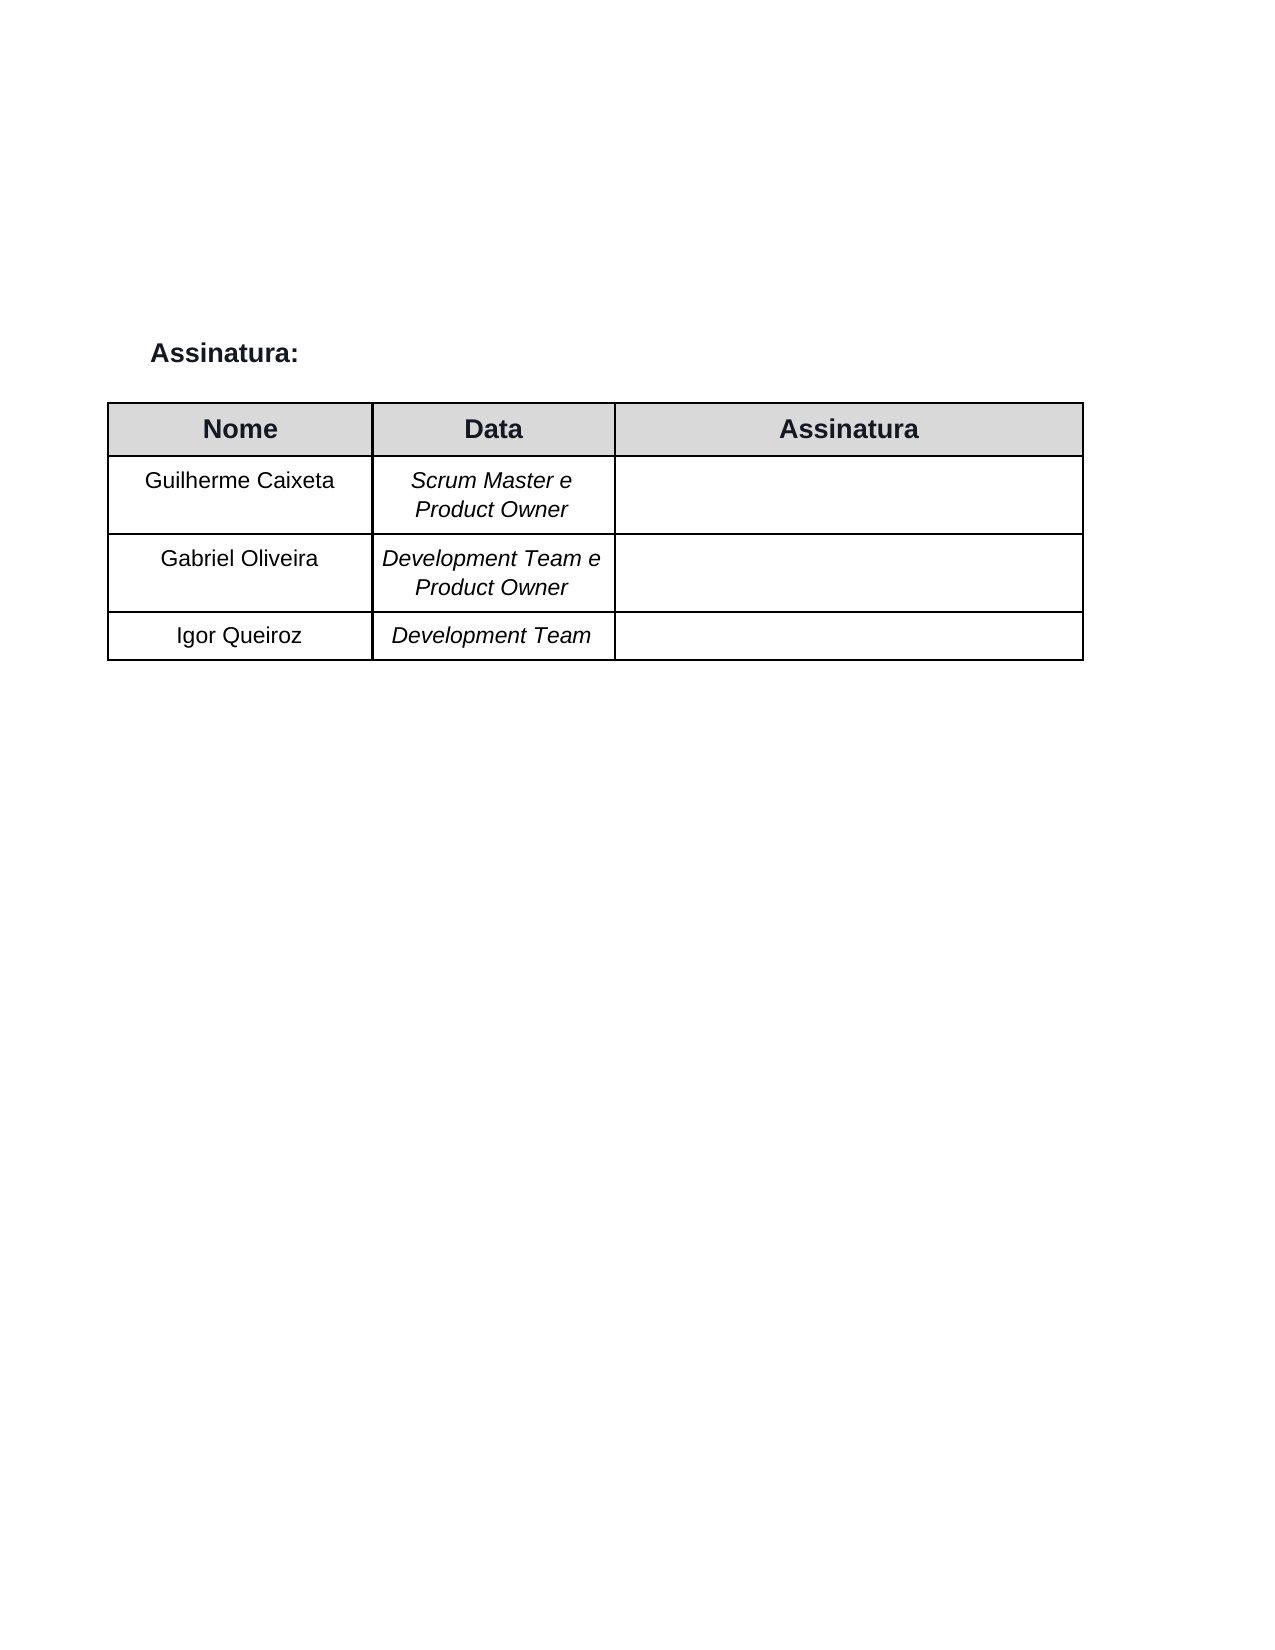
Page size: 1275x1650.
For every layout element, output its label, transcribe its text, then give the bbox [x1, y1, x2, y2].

table_cell [616, 457, 1082, 533]
table_cell Development Team e Product Owner [374, 535, 614, 611]
table_cell [616, 535, 1082, 611]
table_cell Scrum Master e Product Owner [374, 457, 614, 533]
table_cell Guilherme Caixeta [109, 457, 371, 533]
table_cell Development Team [374, 613, 614, 659]
table_header Assinatura [616, 404, 1082, 455]
table_cell [616, 613, 1082, 659]
table_cell Igor Queiroz [109, 613, 371, 659]
table_cell Gabriel Oliveira [109, 535, 371, 611]
table_header Data [374, 404, 614, 455]
text Assinatura: [150, 337, 1125, 368]
table_header Nome [109, 404, 371, 455]
